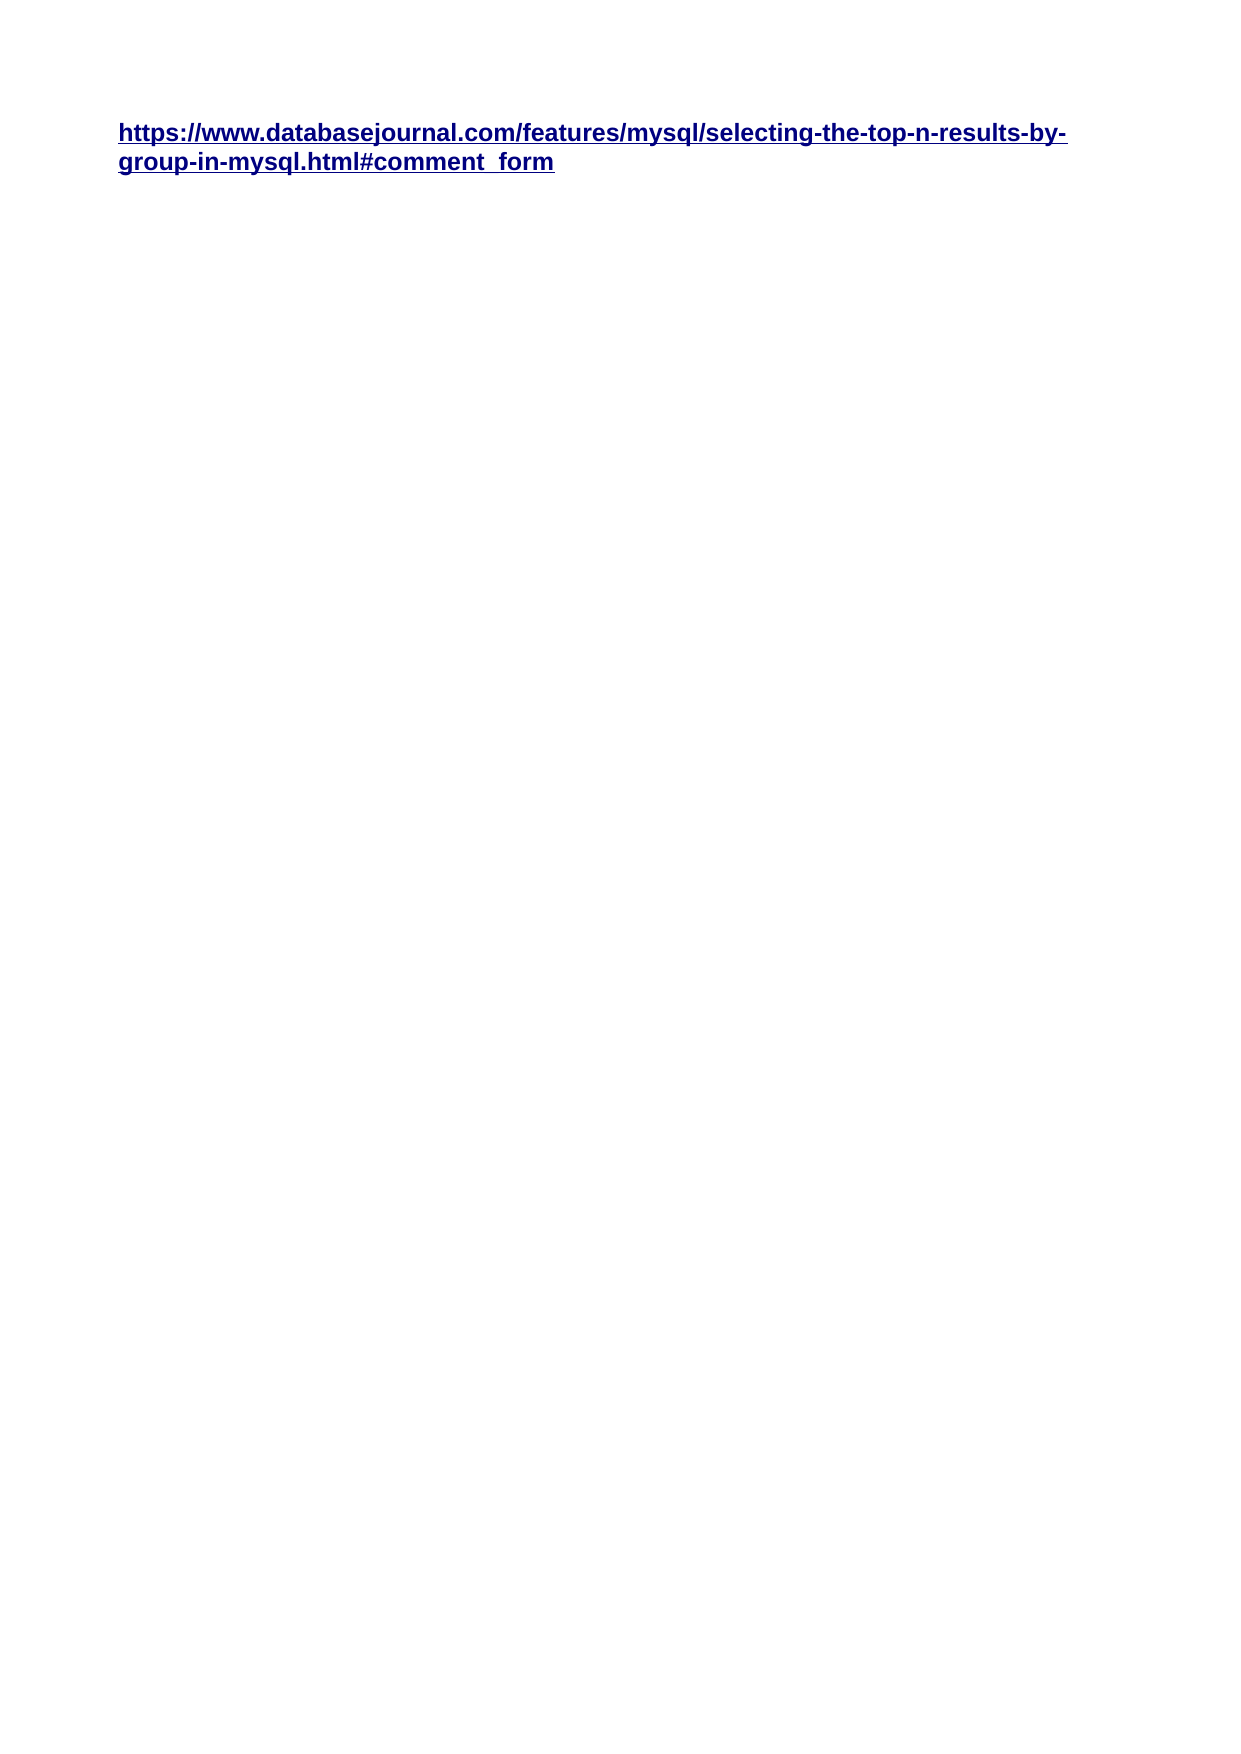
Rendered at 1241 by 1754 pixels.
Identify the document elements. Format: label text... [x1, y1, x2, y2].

text https://www.databasejournal.com/features/mysql/selecting-the-top-n-results-by-group-in-mysql.html#comment_form [118, 118, 1122, 176]
